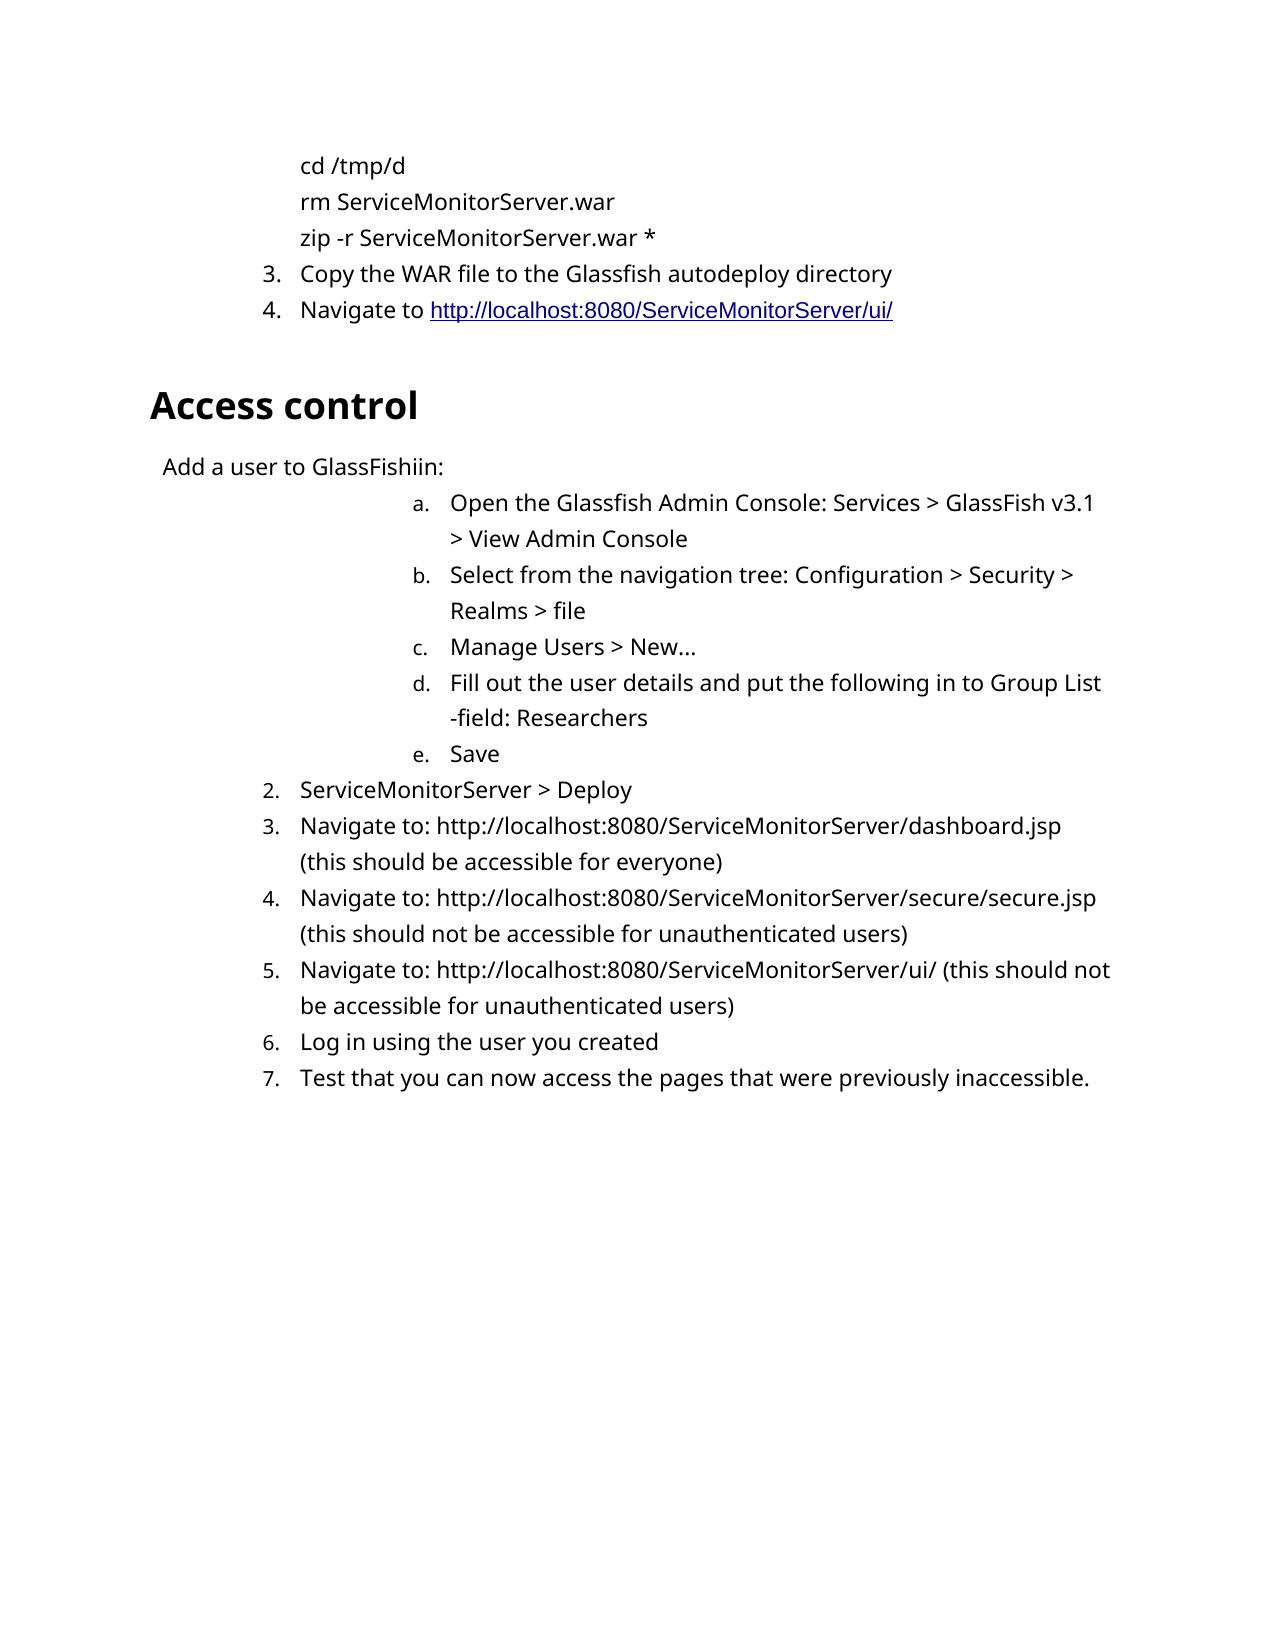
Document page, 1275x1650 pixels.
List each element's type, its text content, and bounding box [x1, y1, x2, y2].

list Copy the WAR file to the Glassfish autodeploy directory [282, 258, 1112, 289]
list Save [412, 738, 1112, 769]
list Navigate to: http://localhost:8080/ServiceMonitorServer/secure/secure.jsp (this should not be accessible for unauthenticated users) [262, 882, 1112, 949]
text Add a user to GlassFishiin: [162, 451, 1112, 482]
list Manage Users > New... [412, 631, 1112, 662]
list Navigate to: http://localhost:8080/ServiceMonitorServer/ui/ (this should not be accessible for unauthenticated users) [262, 954, 1112, 1021]
list Fill out the user details and put the following in to Group List -field: Researchers [412, 666, 1112, 734]
list Open the Glassfish Admin Console: Services > GlassFish v3.1 > View Admin Console [412, 487, 1112, 554]
text Access control [150, 380, 1112, 431]
text rm ServiceMonitorServer.war [300, 186, 1112, 217]
text zip -r ServiceMonitorServer.war * [300, 222, 1112, 253]
list Navigate to: http://localhost:8080/ServiceMonitorServer/dashboard.jsp (this should be accessible for everyone) [262, 810, 1112, 877]
list Select from the navigation tree: Configuration > Security > Realms > file [412, 559, 1112, 626]
list Navigate to http://localhost:8080/ServiceMonitorServer/ui/ [282, 294, 1112, 325]
list ServiceMonitorServer > Deploy [262, 774, 1112, 806]
list Test that you can now access the pages that were previously inaccessible. [262, 1062, 1112, 1093]
text cd /tmp/d [300, 150, 1112, 181]
list Log in using the user you created [262, 1026, 1112, 1057]
